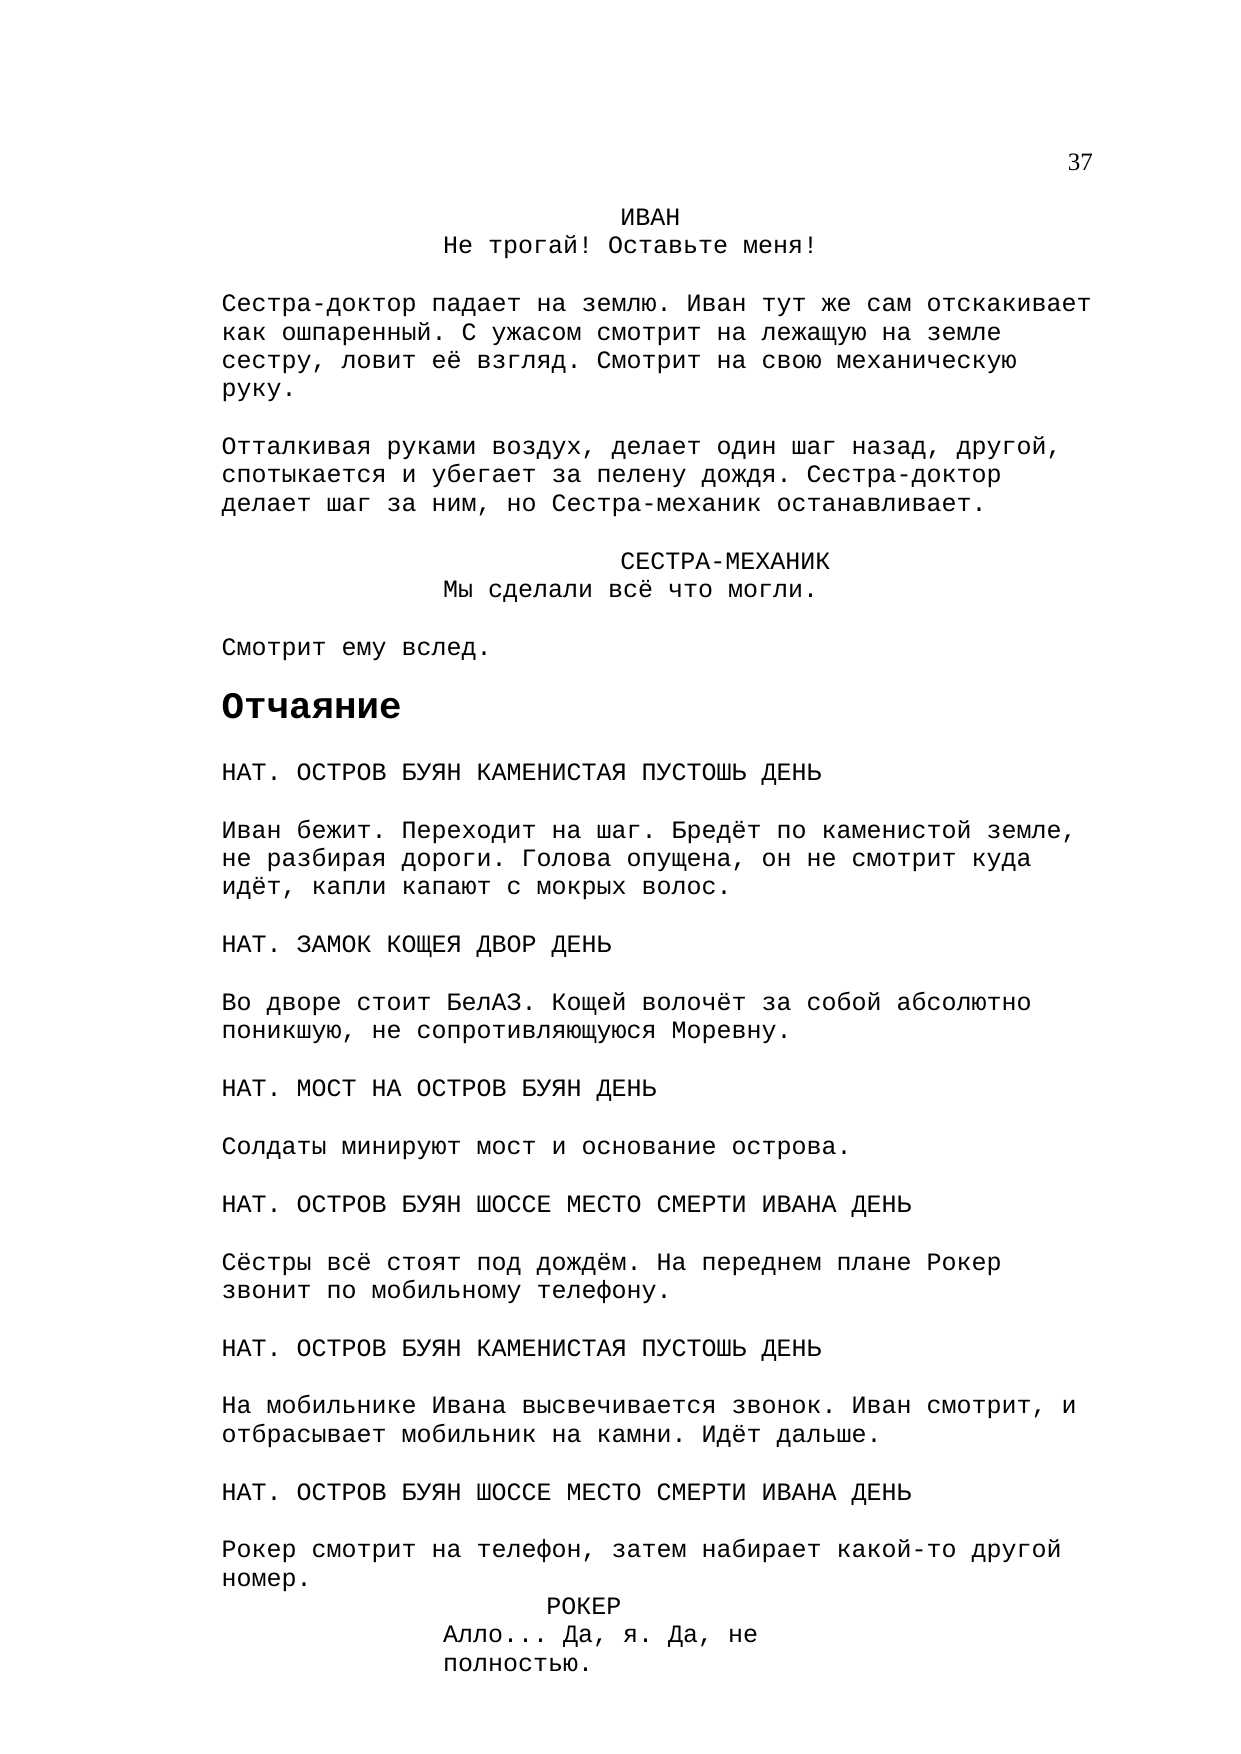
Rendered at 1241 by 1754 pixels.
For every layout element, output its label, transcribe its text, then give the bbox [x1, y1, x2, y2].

text Отталкивая руками воздух, делает один шаг назад, другой, спотыкается и убегает за пелену дождя. Сестра-доктор делает шаг за ним, но Сестра-механик останавливает. [221, 434, 1093, 519]
text РОКЕР [546, 1594, 871, 1622]
text ИВАН [620, 205, 1093, 233]
text Солдаты минируют мост и основание острова. [221, 1133, 1093, 1162]
text Рокер смотрит на телефон, затем набирает какой-то другой номер. [221, 1537, 1093, 1594]
text На мобильнике Ивана высвечивается звонок. Иван смотрит, и отбрасывает мобильник на камни. Идёт дальше. [221, 1393, 1093, 1450]
text Сёстры всё стоят под дождём. На переднем плане Рокер звонит по мобильному телефону. [221, 1249, 1093, 1306]
text Мы сделали всё что могли. [443, 577, 871, 605]
text Сестра-доктор падает на землю. Иван тут же сам отскакивает как ошпаренный. С ужасом смотрит на лежащую на земле сестру, ловит её взгляд. Смотрит на свою механическую руку. [221, 291, 1093, 404]
text Не трогай! Оставьте меня! [443, 233, 871, 261]
text Смотрит ему вслед. [221, 634, 1093, 663]
text НАТ. ОСТРОВ БУЯН КАМЕНИСТАЯ ПУСТОШЬ ДЕНЬ [221, 759, 1093, 788]
text СЕСТРА-МЕХАНИК [620, 548, 1093, 577]
text НАТ. ЗАМОК КОЩЕЯ ДВОР ДЕНЬ [221, 932, 1093, 960]
text НАТ. МОСТ НА ОСТРОВ БУЯН ДЕНЬ [221, 1076, 1093, 1104]
text НАТ. ОСТРОВ БУЯН ШОССЕ МЕСТО СМЕРТИ ИВАНА ДЕНЬ [221, 1479, 1093, 1508]
text Иван бежит. Переходит на шаг. Бредёт по каменистой земле, не разбирая дороги. Голова опущена, он не смотрит куда идёт, капли капают с мокрых волос. [221, 817, 1093, 902]
text Во дворе стоит БелАЗ. Кощей волочёт за собой абсолютно поникшую, не сопротивляющуюся Моревну. [221, 989, 1093, 1046]
subtitle Отчаяние [221, 687, 1093, 730]
text НАТ. ОСТРОВ БУЯН КАМЕНИСТАЯ ПУСТОШЬ ДЕНЬ [221, 1335, 1093, 1364]
text Алло... Да, я. Да, не полностью. [443, 1622, 871, 1679]
text НАТ. ОСТРОВ БУЯН ШОССЕ МЕСТО СМЕРТИ ИВАНА ДЕНЬ [221, 1191, 1093, 1220]
